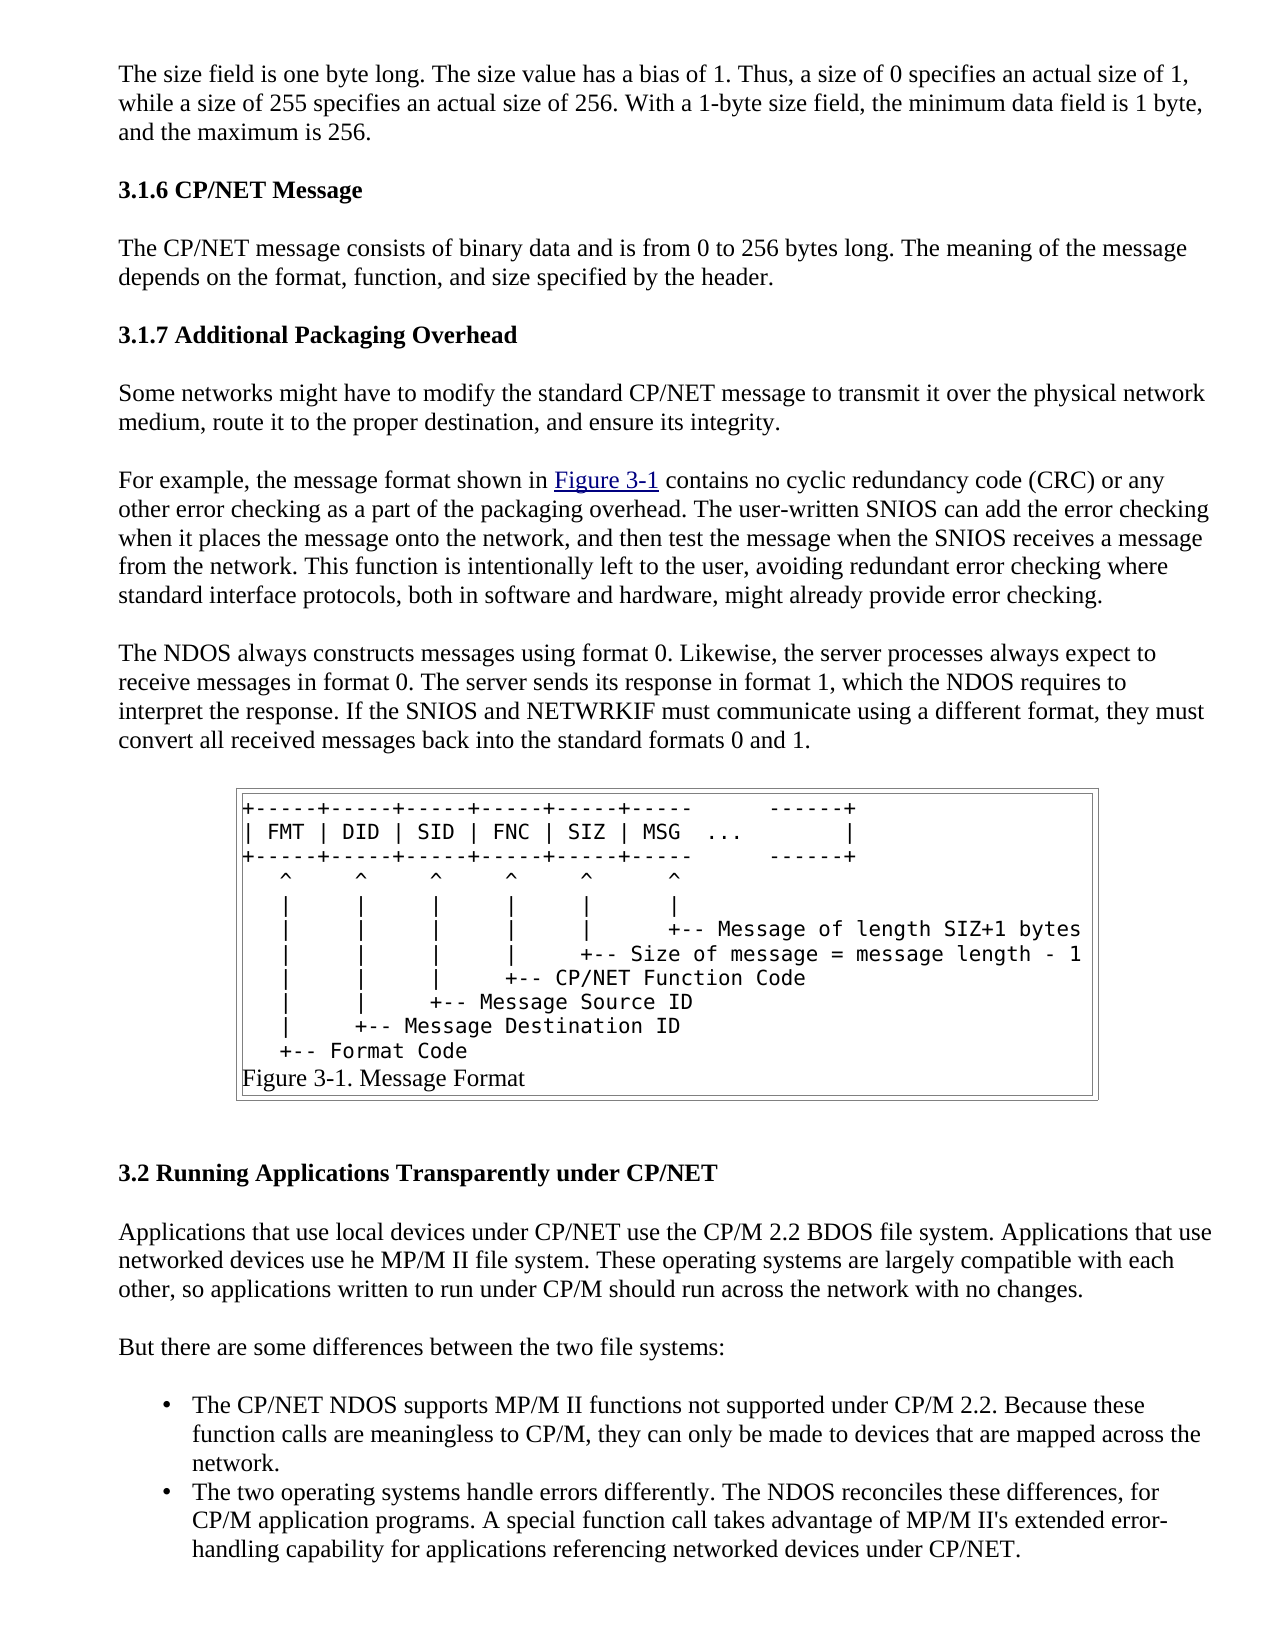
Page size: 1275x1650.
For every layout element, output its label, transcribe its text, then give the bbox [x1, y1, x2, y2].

text Some networks might have to modify the standard CP/NET message to transmit it over the physical network medium, route it to the proper destination, and ensure its integrity. [118, 378, 1216, 436]
text 3.1.7 Additional Packaging Overhead [118, 320, 1216, 349]
list The CP/NET NDOS supports MP/M II functions not supported under CP/M 2.2. Because these function calls are meaningless to CP/M, they can only be made to devices that are mapped across the network. [162, 1391, 1216, 1477]
text For example, the message format shown in Figure 3-1 contains no cyclic redundancy code (CRC) or any other error checking as a part of the packaging overhead. The user-written SNIOS can add the error checking when it places the message onto the network, and then test the message when the SNIOS receives a message from the network. This function is intentionally left to the user, avoiding redundant error checking where standard interface protocols, both in software and hardware, might already provide error checking. [118, 465, 1216, 609]
text The size field is one byte long. The size value has a bias of 1. Thus, a size of 0 specifies an actual size of 1, while a size of 255 specifies an actual size of 256. With a 1-byte size field, the minimum data field is 1 byte, and the maximum is 256. [118, 59, 1216, 145]
list The two operating systems handle errors differently. The NDOS reconciles these differences, for CP/M application programs. A special function call takes advantage of MP/M II's extended error-handling capability for applications referencing networked devices under CP/NET. [162, 1477, 1216, 1563]
text But there are some differences between the two file systems: [118, 1332, 1216, 1361]
text The NDOS always constructs messages using format 0. Likewise, the server processes always expect to receive messages in format 0. The server sends its response in format 1, which the NDOS requires to interpret the response. If the SNIOS and NETWRKIF must communicate using a different format, they must convert all received messages back into the standard formats 0 and 1. [118, 638, 1216, 753]
text Applications that use local devices under CP/NET use the CP/M 2.2 BDOS file system. Applications that use networked devices use he MP/M II file system. These operating systems are largely compatible with each other, so applications written to run under CP/M should run across the network with no changes. [118, 1217, 1216, 1303]
text The CP/NET message consists of binary data and is from 0 to 256 bytes long. The meaning of the message depends on the format, function, and size specified by the header. [118, 233, 1216, 291]
table_header +-----+-----+-----+-----+-----+----- ------+ | FMT | DID | SID | FNC | SIZ | MSG ... | +-----+-----+-----+-----+-----+----- ------+ ^ ^ ^ ^ ^ ^ | | | | | | | | | | | +-- Message of length SIZ+1 bytes | | | | +-- Size of message = message length - 1 | | | +-- CP/NET Function Code | | +-- Message Source ID | +-- Message Destination ID +-- Format Code Figure 3-1. Message Format [239, 789, 1095, 1095]
text 3.2 Running Applications Transparently under CP/NET [118, 1158, 1216, 1187]
text 3.1.6 CP/NET Message [118, 175, 1216, 203]
